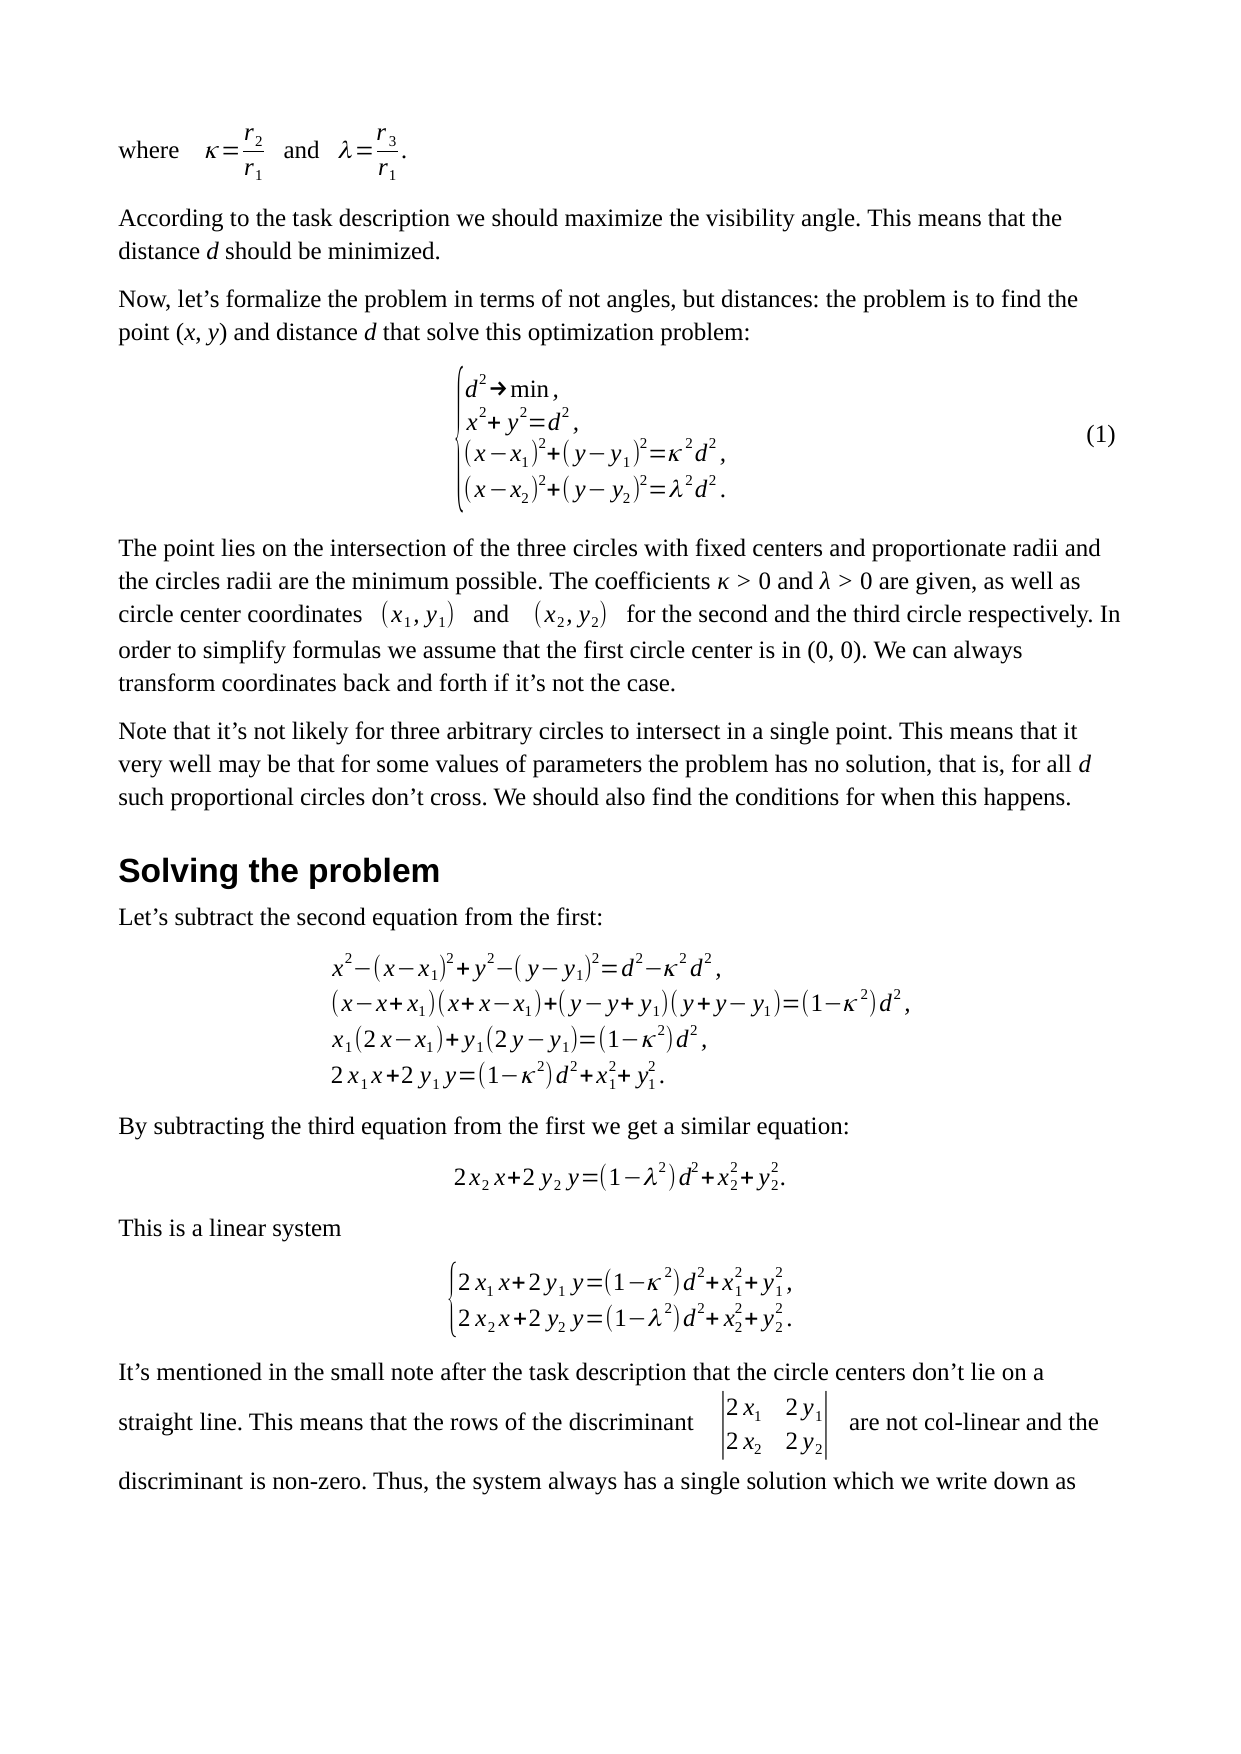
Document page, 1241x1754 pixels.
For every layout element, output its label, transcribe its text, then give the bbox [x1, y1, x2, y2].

text It’s mentioned in the small note after the task description that the circle centers don’t lie on a straight line. This means that the rows of the discriminant are not col-linear and the discriminant is non-zero. Thus, the system always has a single solution which we write down as [118, 1357, 1122, 1495]
subtitle Solving the problem [118, 851, 1122, 889]
text (1) [118, 364, 1122, 514]
text Note that it’s not likely for three arbitrary circles to intersect in a single point. This means that it very well may be that for some values of parameters the problem has no solution, that is, for all d such proportional circles don’t cross. We should also find the conditions for when this happens. [118, 716, 1122, 811]
text where and [118, 118, 1122, 184]
text By subtracting the third equation from the first we get a similar equation: [118, 1111, 1122, 1140]
text According to the task description we should maximize the visibility angle. This means that the distance d should be minimized. [118, 203, 1122, 265]
text This is a linear system [118, 1213, 1122, 1241]
text The point lies on the intersection of the three circles with fixed centers and proportionate radii and the circles radii are the minimum possible. The coefficients κ > 0 and λ > 0 are given, as well as circle center coordinatesand for the second and the third circle respectively. In order to simplify formulas we assume that the first circle center is in (0, 0). We can always transform coordinates back and forth if it’s not the case. [118, 533, 1122, 697]
text Now, let’s formalize the problem in terms of not angles, but distances: the problem is to find the point (x, y) and distance d that solve this optimization problem: [118, 284, 1122, 346]
text Let’s subtract the second equation from the first: [118, 902, 1122, 931]
